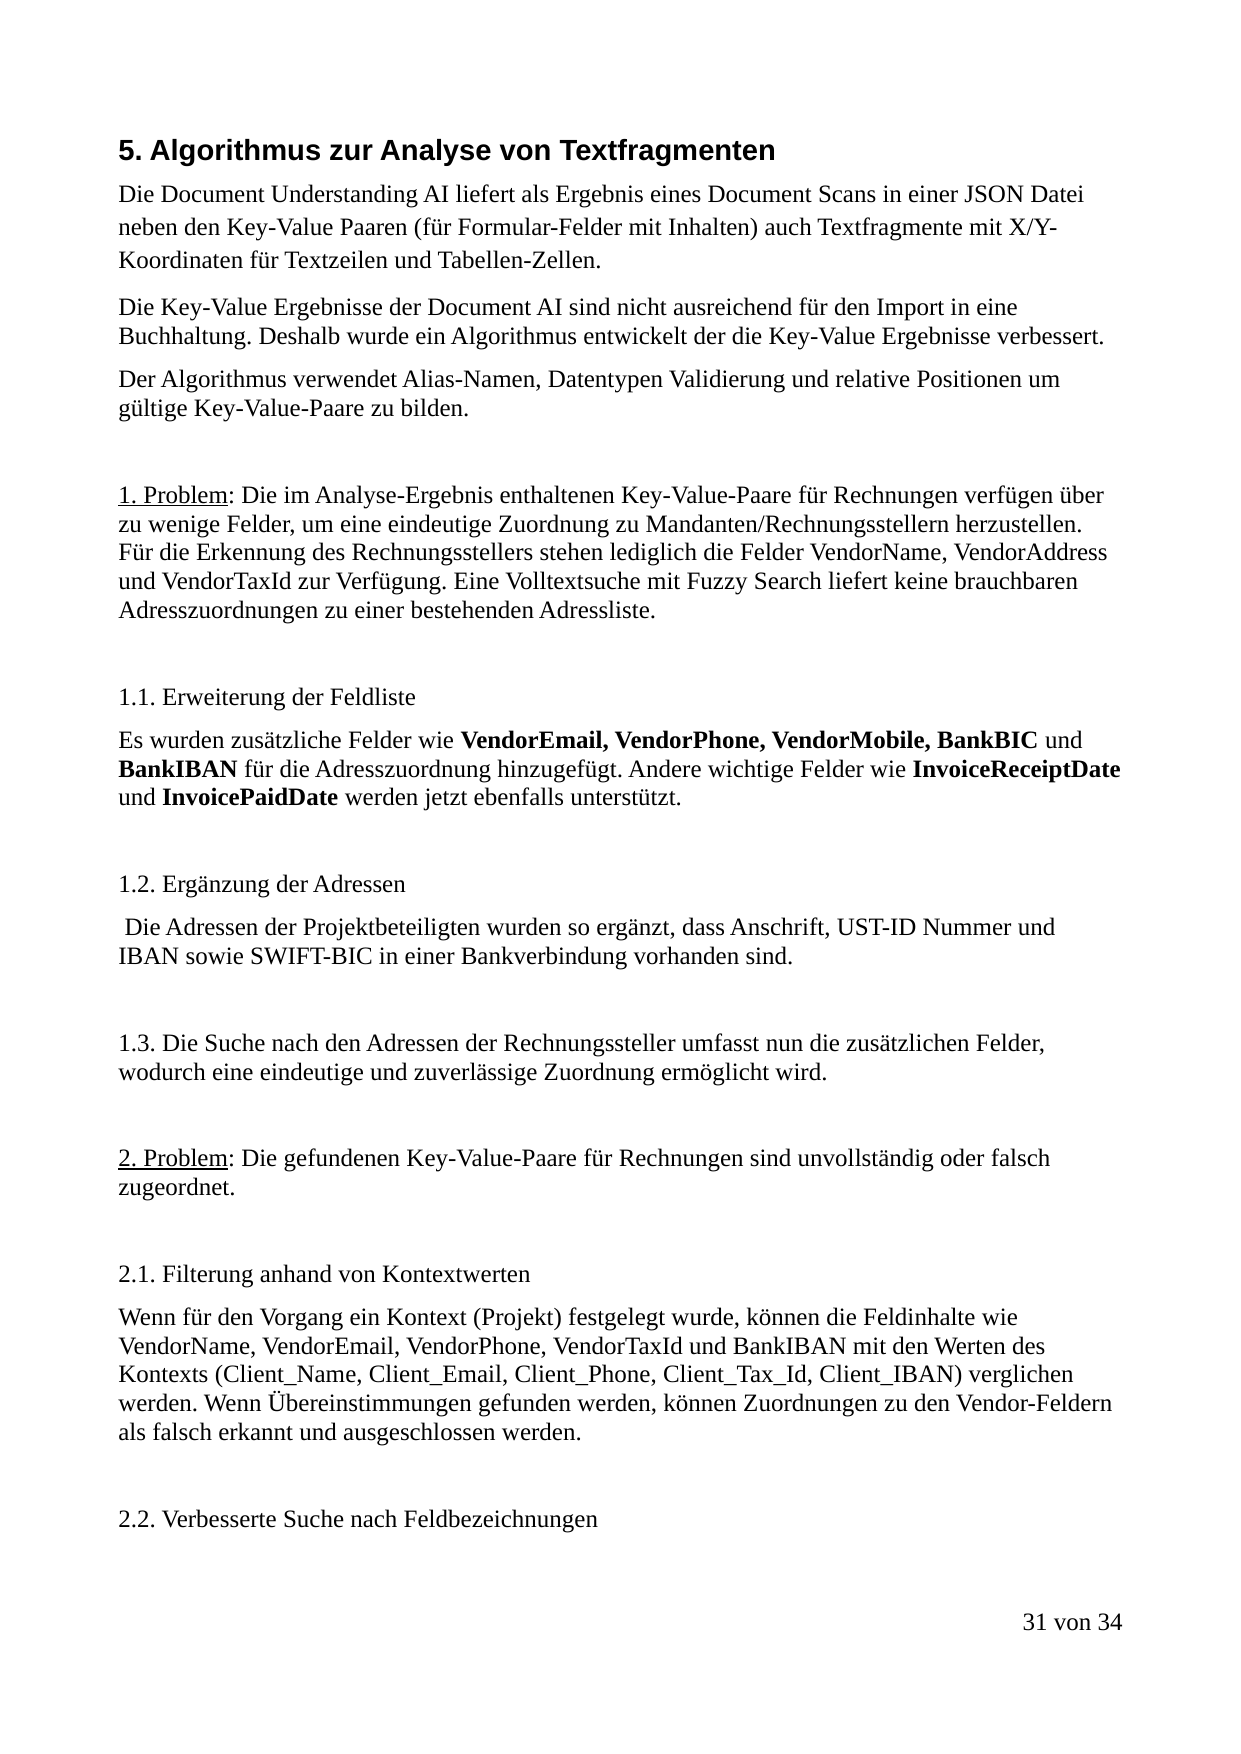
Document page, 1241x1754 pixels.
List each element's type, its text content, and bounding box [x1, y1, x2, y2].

text 2. Problem: Die gefundenen Key-Value-Paare für Rechnungen sind unvollständig oder falsch zugeordnet. [118, 1143, 1122, 1201]
text 2.1. Filterung anhand von Kontextwerten [118, 1259, 1122, 1287]
text 1.3. Die Suche nach den Adressen der Rechnungssteller umfasst nun die zusätzlichen Felder, wodurch eine eindeutige und zuverlässige Zuordnung ermöglicht wird. [118, 1028, 1122, 1085]
subtitle 5. Algorithmus zur Analyse von Textfragmenten [118, 133, 1122, 166]
text Die Document Understanding AI liefert als Ergebnis eines Document Scans in einer JSON Datei neben den Key-Value Paaren (für Formular-Felder mit Inhalten) auch Textfragmente mit X/Y-Koordinaten für Textzeilen und Tabellen-Zellen. [118, 179, 1122, 273]
text Die Key-Value Ergebnisse der Document AI sind nicht ausreichend für den Import in eine Buchhaltung. Deshalb wurde ein Algorithmus entwickelt der die Key-Value Ergebnisse verbessert. [118, 292, 1122, 350]
text 1.1. Erweiterung der Feldliste [118, 682, 1122, 710]
text Wenn für den Vorgang ein Kontext (Projekt) festgelegt wurde, können die Feldinhalte wie VendorName, VendorEmail, VendorPhone, VendorTaxId und BankIBAN mit den Werten des Kontexts (Client_Name, Client_Email, Client_Phone, Client_Tax_Id, Client_IBAN) verglichen werden. Wenn Übereinstimmungen gefunden werden, können Zuordnungen zu den Vendor-Feldern als falsch erkannt und ausgeschlossen werden. [118, 1302, 1122, 1446]
text Die Adressen der Projektbeteiligten wurden so ergänzt, dass Anschrift, UST-ID Nummer und IBAN sowie SWIFT-BIC in einer Bankverbindung vorhanden sind. [118, 912, 1122, 970]
text 1.2. Ergänzung der Adressen [118, 869, 1122, 898]
text Der Algorithmus verwendet Alias-Namen, Datentypen Validierung und relative Positionen um gültige Key-Value-Paare zu bilden. [118, 364, 1122, 422]
text 2.2. Verbesserte Suche nach Feldbezeichnungen [118, 1504, 1122, 1532]
text 1. Problem: Die im Analyse-Ergebnis enthaltenen Key-Value-Paare für Rechnungen verfügen über zu wenige Felder, um eine eindeutige Zuordnung zu Mandanten/Rechnungsstellern herzustellen. Für die Erkennung des Rechnungsstellers stehen lediglich die Felder VendorName, VendorAddress und VendorTaxId zur Verfügung. Eine Volltextsuche mit Fuzzy Search liefert keine brauchbaren Adresszuordnungen zu einer bestehenden Adressliste. [118, 480, 1122, 624]
text Es wurden zusätzliche Felder wie VendorEmail, VendorPhone, VendorMobile, BankBIC und BankIBAN für die Adresszuordnung hinzugefügt. Andere wichtige Felder wie InvoiceReceiptDate und InvoicePaidDate werden jetzt ebenfalls unterstützt. [118, 725, 1122, 811]
